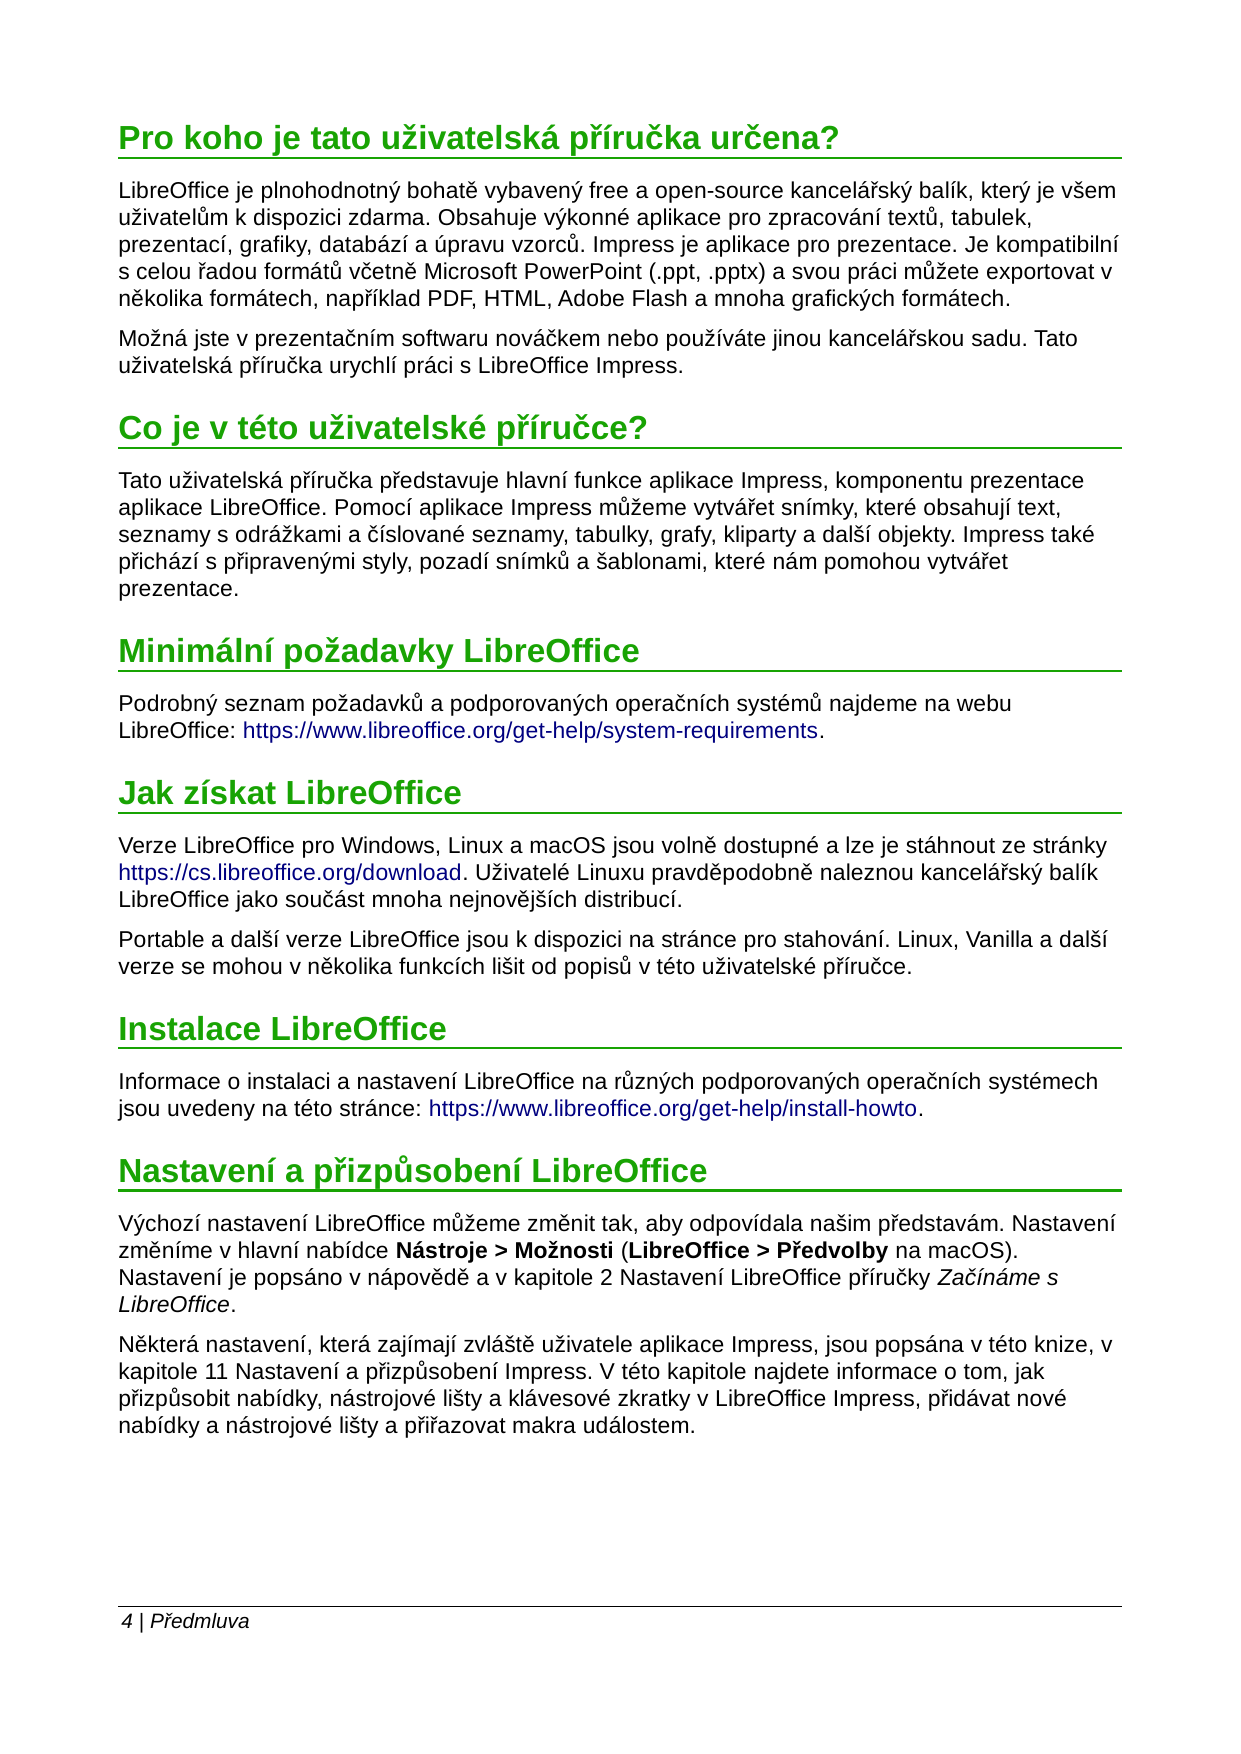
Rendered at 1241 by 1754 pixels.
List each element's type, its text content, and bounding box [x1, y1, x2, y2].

subtitle Pro koho je tato uživatelská příručka určena? [118, 118, 1122, 157]
text LibreOffice je plnohodnotný bohatě vybavený free a open-source kancelářský balík, který je všem uživatelům k dispozici zdarma. Obsahuje výkonné aplikace pro zpracování textů, tabulek, prezentací, grafiky, databází a úpravu vzorců. Impress je aplikace pro prezentace. Je kompatibilní s celou řadou formátů včetně Microsoft PowerPoint (.ppt, .pptx) a svou práci můžete exportovat v několika formátech, například PDF, HTML, Adobe Flash a mnoha grafických formátech. [118, 176, 1122, 312]
subtitle Nastavení a přizpůsobení LibreOffice [118, 1151, 1122, 1189]
subtitle Minimální požadavky LibreOffice [118, 631, 1122, 670]
subtitle Co je v této uživatelské příručce? [118, 408, 1122, 447]
text Informace o instalaci a nastavení LibreOffice na různých podporovaných operačních systémech jsou uvedeny na této stránce: https://www.libreoffice.org/get-help/install-howto. [118, 1067, 1122, 1121]
text Tato uživatelská příručka představuje hlavní funkce aplikace Impress, komponentu prezentace aplikace LibreOffice. Pomocí aplikace Impress můžeme vytvářet snímky, které obsahují text, seznamy s odrážkami a číslované seznamy, tabulky, grafy, kliparty a další objekty. Impress také přichází s připravenými styly, pozadí snímků a šablonami, které nám pomohou vytvářet prezentace. [118, 466, 1122, 602]
subtitle Instalace LibreOffice [118, 1009, 1122, 1047]
subtitle Jak získat LibreOffice [118, 773, 1122, 812]
text Některá nastavení, která zajímají zvláště uživatele aplikace Impress, jsou popsána v této knize, v kapitole 11 Nastavení a přizpůsobení Impress. V této kapitole najdete informace o tom, jak přizpůsobit nabídky, nástrojové lišty a klávesové zkratky v LibreOffice Impress, přidávat nové nabídky a nástrojové lišty a přiřazovat makra událostem. [118, 1330, 1122, 1438]
text Výchozí nastavení LibreOffice můžeme změnit tak, aby odpovídala našim představám. Nastavení změníme v hlavní nabídce Nástroje > Možnosti (LibreOffice > Předvolby na macOS). Nastavení je popsáno v nápovědě a v kapitole 2 Nastavení LibreOffice příručky Začínáme s LibreOffice. [118, 1209, 1122, 1318]
text Portable a další verze LibreOffice jsou k dispozici na stránce pro stahování. Linux, Vanilla a další verze se mohou v několika funkcích lišit od popisů v této uživatelské příručce. [118, 925, 1122, 979]
text Verze LibreOffice pro Windows, Linux a macOS jsou volně dostupné a lze je stáhnout ze stránky https://cs.libreoffice.org/download. Uživatelé Linuxu pravděpodobně naleznou kancelářský balík LibreOffice jako součást mnoha nejnovějších distribucí. [118, 832, 1122, 913]
text Podrobný seznam požadavků a podporovaných operačních systémů najdeme na webu LibreOffice: https://www.libreoffice.org/get-help/system-requirements. [118, 689, 1122, 744]
text Možná jste v prezentačním softwaru nováčkem nebo používáte jinou kancelářskou sadu. Tato uživatelská příručka urychlí práci s LibreOffice Impress. [118, 324, 1122, 378]
